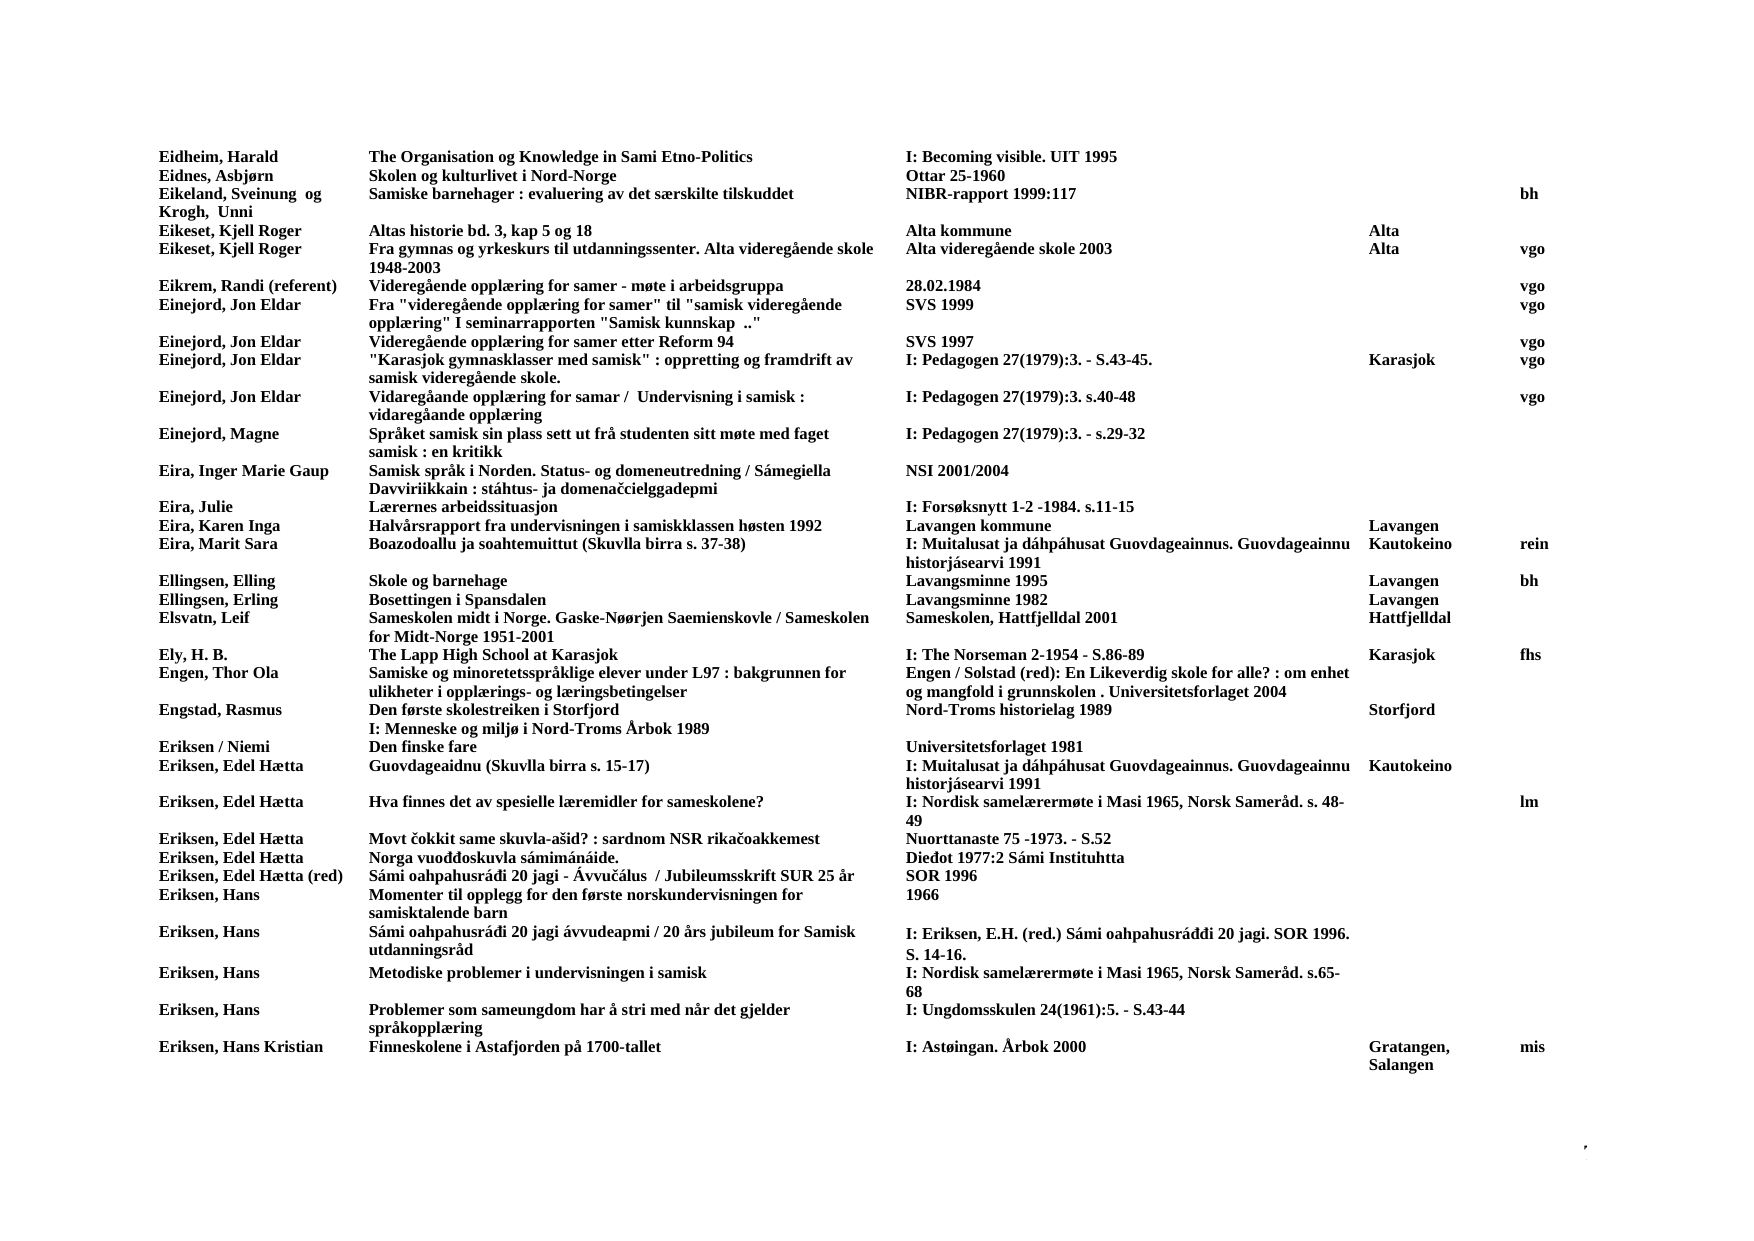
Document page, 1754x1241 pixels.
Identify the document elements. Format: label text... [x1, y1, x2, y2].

table_cell rein [1513, 535, 1606, 572]
table_cell Eriksen / Niemi [151, 738, 361, 756]
table_cell Alta [1361, 221, 1512, 240]
table_cell Nord-Troms historielag 1989 [898, 701, 1361, 738]
table_cell [1513, 922, 1606, 964]
table_cell Alta [1361, 240, 1512, 277]
table_cell [1361, 885, 1512, 922]
table_cell Storfjord [1361, 701, 1512, 738]
table_cell [1513, 516, 1606, 535]
table_cell Momenter til opplegg for den første norskundervisningen for samisktalende barn [361, 885, 898, 922]
table_cell Engen / Solstad (red): En Likeverdig skole for alle? : om enhet og mangfold i grunnskolen . Universitetsforlaget 2004 [898, 664, 1361, 701]
table_cell NSI 2001/2004 [898, 461, 1361, 498]
table_cell Lavangsminne 1982 [898, 590, 1361, 609]
table_cell [1361, 664, 1512, 701]
table_cell [1513, 885, 1606, 922]
table_cell Eriksen, Hans [151, 922, 361, 964]
table_cell Fra "videregående opplæring for samer" til "samisk videregående opplæring" I seminarrapporten "Samisk kunnskap .." [361, 295, 898, 332]
table_cell Sámi oahpahusráđi 20 jagi ávvudeapmi / 20 års jubileum for Samisk utdanningsråd [361, 922, 898, 964]
table_cell [1361, 332, 1512, 351]
table_cell Samiske barnehager : evaluering av det særskilte tilskuddet [361, 185, 898, 221]
table_cell [1361, 867, 1512, 885]
table_cell Movt čokkit same skuvla-ašid? : sardnom NSR rikačoakkemest [361, 830, 898, 848]
table_cell [1513, 867, 1606, 885]
table_cell Sámi oahpahusráđi 20 jagi - Ávvučálus / Jubileumsskrift SUR 25 år [361, 867, 898, 885]
table_cell Halvårsrapport fra undervisningen i samiskklassen høsten 1992 [361, 516, 898, 535]
table_cell I: Becoming visible. UIT 1995 [898, 148, 1361, 166]
table_cell [1513, 424, 1606, 461]
table_cell Lavangen [1361, 516, 1512, 535]
table_cell Eira, Marit Sara [151, 535, 361, 572]
table_cell [1361, 148, 1512, 166]
table_cell Finneskolene i Astafjorden på 1700-tallet [361, 1038, 898, 1074]
table_cell Kautokeino [1361, 756, 1512, 793]
table_cell Videregående opplæring for samer - møte i arbeidsgruppa [361, 277, 898, 295]
table_cell vgo [1513, 295, 1606, 332]
table_cell [1361, 185, 1512, 221]
table_cell Eikrem, Randi (referent) [151, 277, 361, 295]
table_cell [1361, 964, 1512, 1001]
table_cell Einejord, Jon Eldar [151, 332, 361, 351]
table_cell [1361, 1001, 1512, 1037]
table_cell Metodiske problemer i undervisningen i samisk [361, 964, 898, 1001]
table_cell I: Muitalusat ja dáhpáhusat Guovdageainnus. Guovdageainnu historjásearvi 1991 [898, 756, 1361, 793]
table_cell [1513, 166, 1606, 184]
table_cell SOR 1996 [898, 867, 1361, 885]
table_cell Karasjok [1361, 646, 1512, 664]
table_cell I: Pedagogen 27(1979):3. s.40-48 [898, 388, 1361, 424]
table_cell [1361, 848, 1512, 867]
table_cell mis [1513, 1038, 1606, 1074]
table_cell Elsvatn, Leif [151, 609, 361, 646]
table_cell [1513, 756, 1606, 793]
table_cell The Organisation og Knowledge in Sami Etno-Politics [361, 148, 898, 166]
table_cell Einejord, Jon Eldar [151, 295, 361, 332]
table_cell I: Pedagogen 27(1979):3. - s.29-32 [898, 424, 1361, 461]
table_cell Engstad, Rasmus [151, 701, 361, 738]
table_cell Språket samisk sin plass sett ut frå studenten sitt møte med faget samisk : en kritikk [361, 424, 898, 461]
table_cell Dieđot 1977:2 Sámi Instituhtta [898, 848, 1361, 867]
table_cell I: Muitalusat ja dáhpáhusat Guovdageainnus. Guovdageainnu historjásearvi 1991 [898, 535, 1361, 572]
table_cell [1513, 701, 1606, 738]
table_cell Bosettingen i Spansdalen [361, 590, 898, 609]
table_cell Eriksen, Edel Hætta [151, 848, 361, 867]
table_cell Samiske og minoretetsspråklige elever under L97 : bakgrunnen for ulikheter i opplærings- og læringsbetingelser [361, 664, 898, 701]
table_cell Universitetsforlaget 1981 [898, 738, 1361, 756]
table_cell Fra gymnas og yrkeskurs til utdanningssenter. Alta videregående skole 1948-2003 [361, 240, 898, 277]
table_cell Kautokeino [1361, 535, 1512, 572]
table_cell Skolen og kulturlivet i Nord-Norge [361, 166, 898, 184]
table_cell [1513, 609, 1606, 646]
table_cell I: Eriksen, E.H. (red.) Sámi oahpahusráđđi 20 jagi. SOR 1996. S. 14-16. [898, 922, 1361, 964]
table_cell Lærernes arbeidssituasjon [361, 498, 898, 516]
table_cell I: Ungdomsskulen 24(1961):5. - S.43-44 [898, 1001, 1361, 1037]
table_cell [1513, 964, 1606, 1001]
table_cell Lavangen [1361, 590, 1512, 609]
table_cell Eriksen, Hans [151, 1001, 361, 1037]
table_cell Eikeland, Sveinung og Krogh, Unni [151, 185, 361, 221]
table_cell I: Nordisk samelærermøte i Masi 1965, Norsk Sameråd. s. 48-49 [898, 793, 1361, 830]
table_cell I: Pedagogen 27(1979):3. - S.43-45. [898, 351, 1361, 387]
table_cell [1513, 830, 1606, 848]
table_cell Guovdageaidnu (Skuvlla birra s. 15-17) [361, 756, 898, 793]
table_cell I: Astøingan. Årbok 2000 [898, 1038, 1361, 1074]
table_cell Engen, Thor Ola [151, 664, 361, 701]
table_cell Ellingsen, Elling [151, 572, 361, 590]
table_cell [1361, 277, 1512, 295]
table_cell SVS 1999 [898, 295, 1361, 332]
table_cell Boazodoallu ja soahtemuittut (Skuvlla birra s. 37-38) [361, 535, 898, 572]
table_cell 1966 [898, 885, 1361, 922]
table_cell Eriksen, Edel Hætta [151, 756, 361, 793]
table_cell Skole og barnehage [361, 572, 898, 590]
table_cell vgo [1513, 240, 1606, 277]
table_cell Eriksen, Hans Kristian [151, 1038, 361, 1074]
table_cell Eira, Julie [151, 498, 361, 516]
table_cell Alta videregående skole 2003 [898, 240, 1361, 277]
table_cell Nuorttanaste 75 -1973. - S.52 [898, 830, 1361, 848]
table_cell Sameskolen midt i Norge. Gaske-Nøørjen Saemienskovle / Sameskolen for Midt-Norge 1951-2001 [361, 609, 898, 646]
table_cell vgo [1513, 332, 1606, 351]
table_cell Eikeset, Kjell Roger [151, 240, 361, 277]
table_cell Eriksen, Edel Hætta [151, 830, 361, 848]
table_cell [1361, 498, 1512, 516]
table_cell [1513, 221, 1606, 240]
table_cell Samisk språk i Norden. Status- og domeneutredning / Sámegiella Davviriikkain : stáhtus- ja domenačcielggadepmi [361, 461, 898, 498]
table_cell Den første skolestreiken i Storfjord I: Menneske og miljø i Nord-Troms Årbok 1989 [361, 701, 898, 738]
table_cell Norga vuođđoskuvla sámimánáide. [361, 848, 898, 867]
table_cell The Lapp High School at Karasjok [361, 646, 898, 664]
table_cell Einejord, Jon Eldar [151, 388, 361, 424]
table_cell Lavangen [1361, 572, 1512, 590]
table_cell [1361, 424, 1512, 461]
table_cell [1513, 738, 1606, 756]
table_cell Ellingsen, Erling [151, 590, 361, 609]
table_cell [1361, 166, 1512, 184]
table_cell [1513, 498, 1606, 516]
table_cell [1513, 848, 1606, 867]
table_cell "Karasjok gymnasklasser med samisk" : oppretting og framdrift av samisk videregående skole. [361, 351, 898, 387]
table_cell [1361, 295, 1512, 332]
table_cell [1513, 590, 1606, 609]
table_cell vgo [1513, 388, 1606, 424]
table_cell [1361, 388, 1512, 424]
table_cell Eira, Karen Inga [151, 516, 361, 535]
table_cell vgo [1513, 277, 1606, 295]
table_cell Sameskolen, Hattfjelldal 2001 [898, 609, 1361, 646]
table_cell [1361, 922, 1512, 964]
table_cell [1513, 1001, 1606, 1037]
table_cell Videregående opplæring for samer etter Reform 94 [361, 332, 898, 351]
table_cell [1361, 461, 1512, 498]
table_cell Den finske fare [361, 738, 898, 756]
table_cell NIBR-rapport 1999:117 [898, 185, 1361, 221]
table_cell Eira, Inger Marie Gaup [151, 461, 361, 498]
table_cell Eriksen, Hans [151, 964, 361, 1001]
table_cell 28.02.1984 [898, 277, 1361, 295]
table_cell Einejord, Magne [151, 424, 361, 461]
table_cell Lavangsminne 1995 [898, 572, 1361, 590]
table_cell Hattfjelldal [1361, 609, 1512, 646]
table_cell Eikeset, Kjell Roger [151, 221, 361, 240]
table_cell lm [1513, 793, 1606, 830]
table_cell [1361, 738, 1512, 756]
table_cell [1361, 830, 1512, 848]
table_cell Eriksen, Edel Hætta (red) [151, 867, 361, 885]
table_cell bh [1513, 185, 1606, 221]
table_cell vgo [1513, 351, 1606, 387]
table_cell I: Forsøksnytt 1-2 -1984. s.11-15 [898, 498, 1361, 516]
table_cell Ely, H. B. [151, 646, 361, 664]
table_cell Hva finnes det av spesielle læremidler for sameskolene? [361, 793, 898, 830]
table_cell [1361, 793, 1512, 830]
table_cell fhs [1513, 646, 1606, 664]
table_cell Eidheim, Harald [151, 148, 361, 166]
table_cell Karasjok [1361, 351, 1512, 387]
table_cell Eriksen, Hans [151, 885, 361, 922]
table_cell Altas historie bd. 3, kap 5 og 18 [361, 221, 898, 240]
table_cell Lavangen kommune [898, 516, 1361, 535]
table_cell SVS 1997 [898, 332, 1361, 351]
table_cell Eriksen, Edel Hætta [151, 793, 361, 830]
table_cell I: The Norseman 2-1954 - S.86-89 [898, 646, 1361, 664]
table_cell Eidnes, Asbjørn [151, 166, 361, 184]
table_cell Problemer som sameungdom har å stri med når det gjelder språkopplæring [361, 1001, 898, 1037]
table_cell I: Nordisk samelærermøte i Masi 1965, Norsk Sameråd. s.65-68 [898, 964, 1361, 1001]
table_cell [1513, 148, 1606, 166]
table_cell Vidaregåande opplæring for samar / Undervisning i samisk : vidaregåande opplæring [361, 388, 898, 424]
table_cell [1513, 461, 1606, 498]
table_cell bh [1513, 572, 1606, 590]
table_cell Ottar 25-1960 [898, 166, 1361, 184]
table_cell [1513, 664, 1606, 701]
table_cell Alta kommune [898, 221, 1361, 240]
table_cell Gratangen, Salangen [1361, 1038, 1512, 1074]
table_cell Einejord, Jon Eldar [151, 351, 361, 387]
